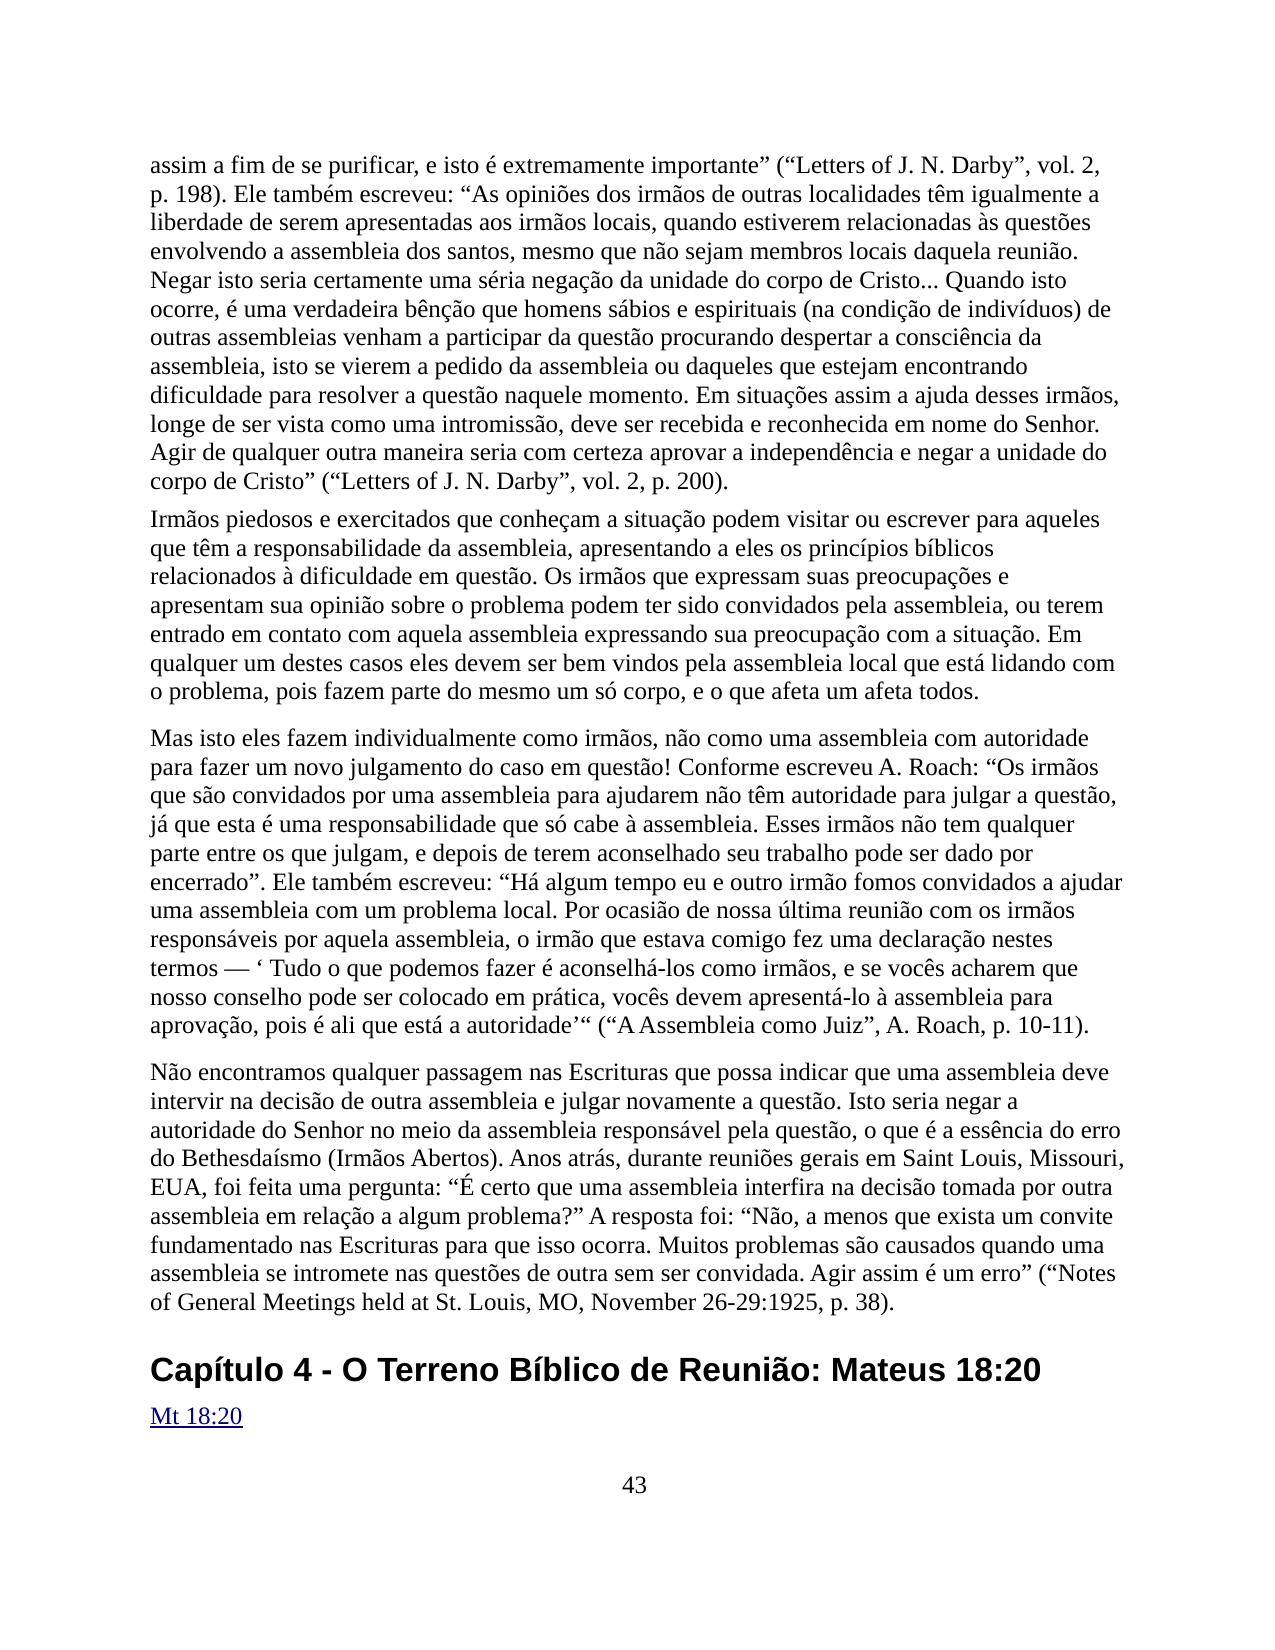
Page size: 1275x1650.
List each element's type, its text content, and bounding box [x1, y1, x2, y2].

text Não encontramos qualquer passagem nas Escrituras que possa indicar que uma assembleia deve intervir na decisão de outra assembleia e julgar novamente a questão. Isto seria negar a autoridade do Senhor no meio da assembleia responsável pela questão, o que é a essência do erro do Bethesdaísmo (Irmãos Abertos). Anos atrás, durante reuniões gerais em Saint Louis, Missouri, EUA, foi feita uma pergunta: “É certo que uma assembleia interfira na decisão tomada por outra assembleia em relação a algum problema?” A resposta foi: “Não, a menos que exista um convite fundamentado nas Escrituras para que isso ocorra. Muitos problemas são causados quando uma assembleia se intromete nas questões de outra sem ser convidada. Agir assim é um erro” (“Notes of General Meetings held at St. Louis, MO, November 26-29:1925, p. 38). [150, 1057, 1125, 1316]
text assim a fim de se purificar, e isto é extremamente importante” (“Letters of J. N. Darby”, vol. 2, p. 198). Ele também escreveu: “As opiniões dos irmãos de outras localidades têm igualmente a liberdade de serem apresentadas aos irmãos locais, quando estiverem relacionadas às questões envolvendo a assembleia dos santos, mesmo que não sejam membros locais daquela reunião. Negar isto seria certamente uma séria negação da unidade do corpo de Cristo... Quando isto ocorre, é uma verdadeira bênção que homens sábios e espirituais (na condição de indivíduos) de outras assembleias venham a participar da questão procurando despertar a consciência da assembleia, isto se vierem a pedido da assembleia ou daqueles que estejam encontrando dificuldade para resolver a questão naquele momento. Em situações assim a ajuda desses irmãos, longe de ser vista como uma intromissão, deve ser recebida e reconhecida em nome do Senhor. Agir de qualquer outra maneira seria com certeza aprovar a independência e negar a unidade do corpo de Cristo” (“Letters of J. N. Darby”, vol. 2, p. 200). [150, 150, 1125, 495]
text Irmãos piedosos e exercitados que conheçam a situação podem visitar ou escrever para aqueles que têm a responsabilidade da assembleia, apresentando a eles os princípios bíblicos relacionados à dificuldade em questão. Os irmãos que expressam suas preocupações e apresentam sua opinião sobre o problema podem ter sido convidados pela assembleia, ou terem entrado em contato com aquela assembleia expressando sua preocupação com a situação. Em qualquer um destes casos eles devem ser bem vindos pela assembleia local que está lidando com o problema, pois fazem parte do mesmo um só corpo, e o que afeta um afeta todos. [150, 504, 1125, 705]
text Mas isto eles fazem individualmente como irmãos, não como uma assembleia com autoridade para fazer um novo julgamento do caso em questão! Conforme escreveu A. Roach: “Os irmãos que são convidados por uma assembleia para ajudarem não têm autoridade para julgar a questão, já que esta é uma responsabilidade que só cabe à assembleia. Esses irmãos não tem qualquer parte entre os que julgam, e depois de terem aconselhado seu trabalho pode ser dado por encerrado”. Ele também escreveu: “Há algum tempo eu e outro irmão fomos convidados a ajudar uma assembleia com um problema local. Por ocasião de nossa última reunião com os irmãos responsáveis por aquela assembleia, o irmão que estava comigo fez uma declaração nestes termos — ‘ Tudo o que podemos fazer é aconselhá-los como irmãos, e se vocês acharem que nosso conselho pode ser colocado em prática, vocês devem apresentá-lo à assembleia para aprovação, pois é ali que está a autoridade’“ (“A Assembleia como Juiz”, A. Roach, p. 10-11). [150, 723, 1125, 1039]
text Mt 18:20 [150, 1401, 1125, 1430]
subtitle Capítulo 4 - O Terreno Bíblico de Reunião: Mateus 18:20 [150, 1350, 1125, 1389]
